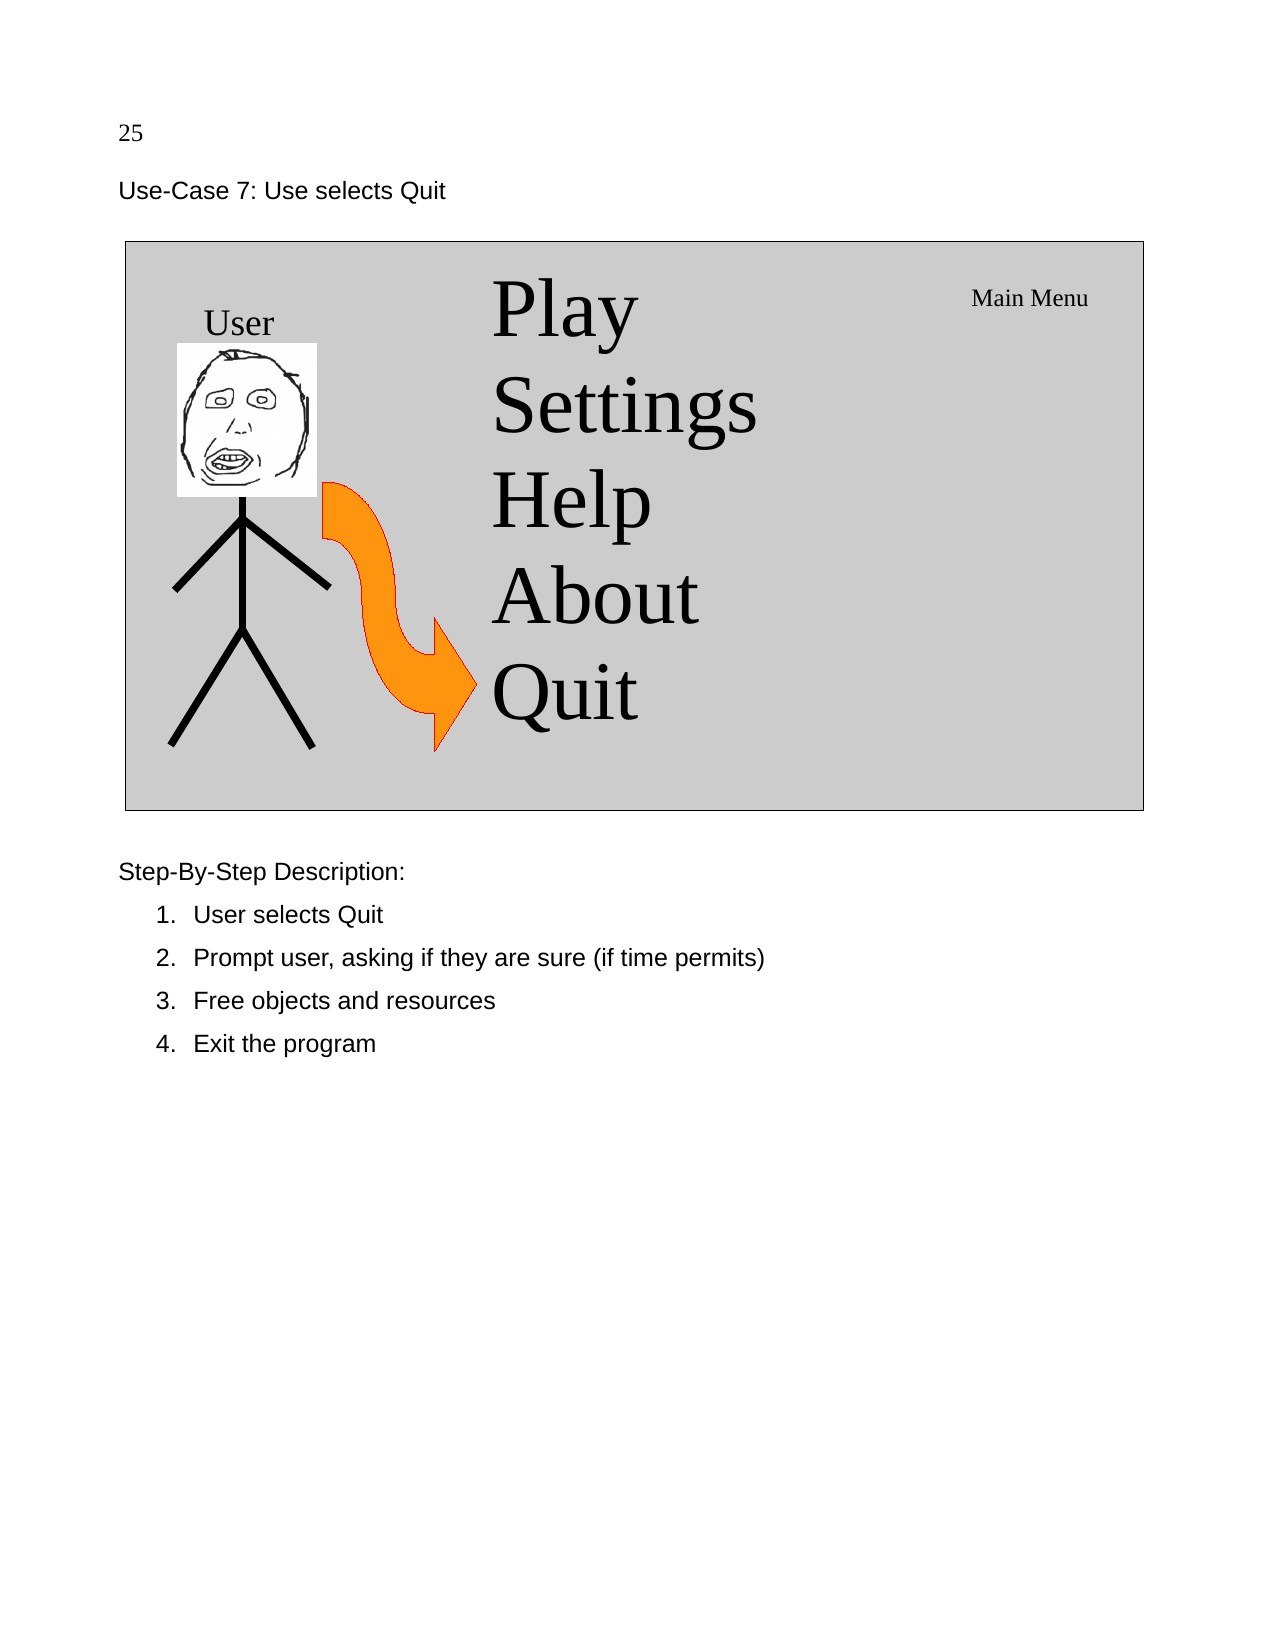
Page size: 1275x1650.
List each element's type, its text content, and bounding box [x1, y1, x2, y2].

list User selects Quit [156, 899, 1157, 928]
list Exit the program [156, 1029, 1157, 1058]
picture [177, 343, 317, 497]
list Prompt user, asking if they are sure (if time permits) [156, 943, 1157, 971]
text Step-By-Step Description: [118, 856, 1157, 885]
list Free objects and resources [156, 986, 1157, 1014]
text Use-Case 7: Use selects Quit [118, 176, 1157, 205]
